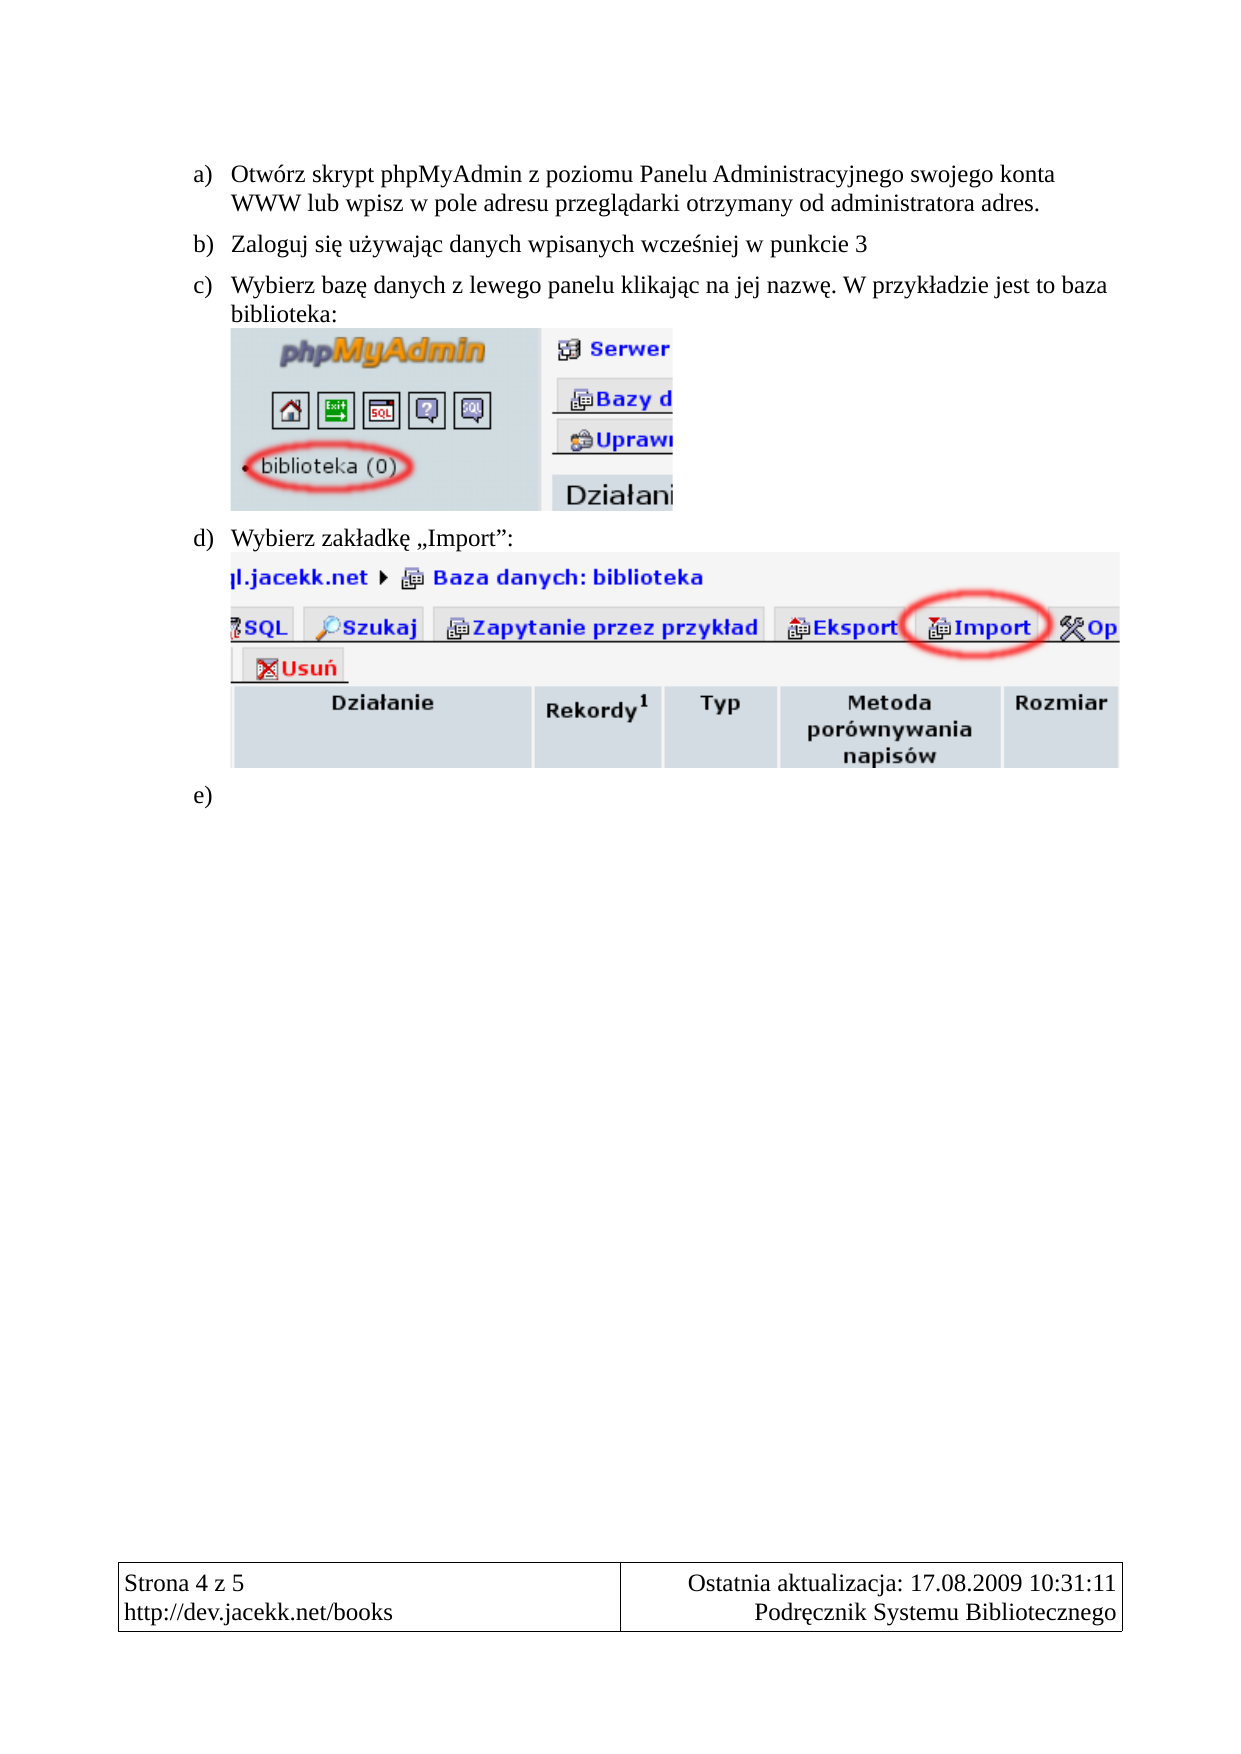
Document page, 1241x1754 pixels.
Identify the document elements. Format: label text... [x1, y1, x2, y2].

list Wybierz bazę danych z lewego panelu klikając na jej nazwę. W przykładzie jest to baza biblioteka: [193, 271, 1122, 511]
list [156, 118, 1122, 147]
list Zaloguj się używając danych wpisanych wcześniej w punkcie 3 [193, 229, 1122, 258]
picture [230, 552, 1120, 768]
list Wybierz zakładkę „Import”: [193, 523, 1122, 768]
list Otwórz skrypt phpMyAdmin z poziomu Panelu Administracyjnego swojego konta WWW lub wpisz w pole adresu przeglądarki otrzymany od administratora adres. [193, 159, 1122, 217]
picture [230, 328, 673, 511]
